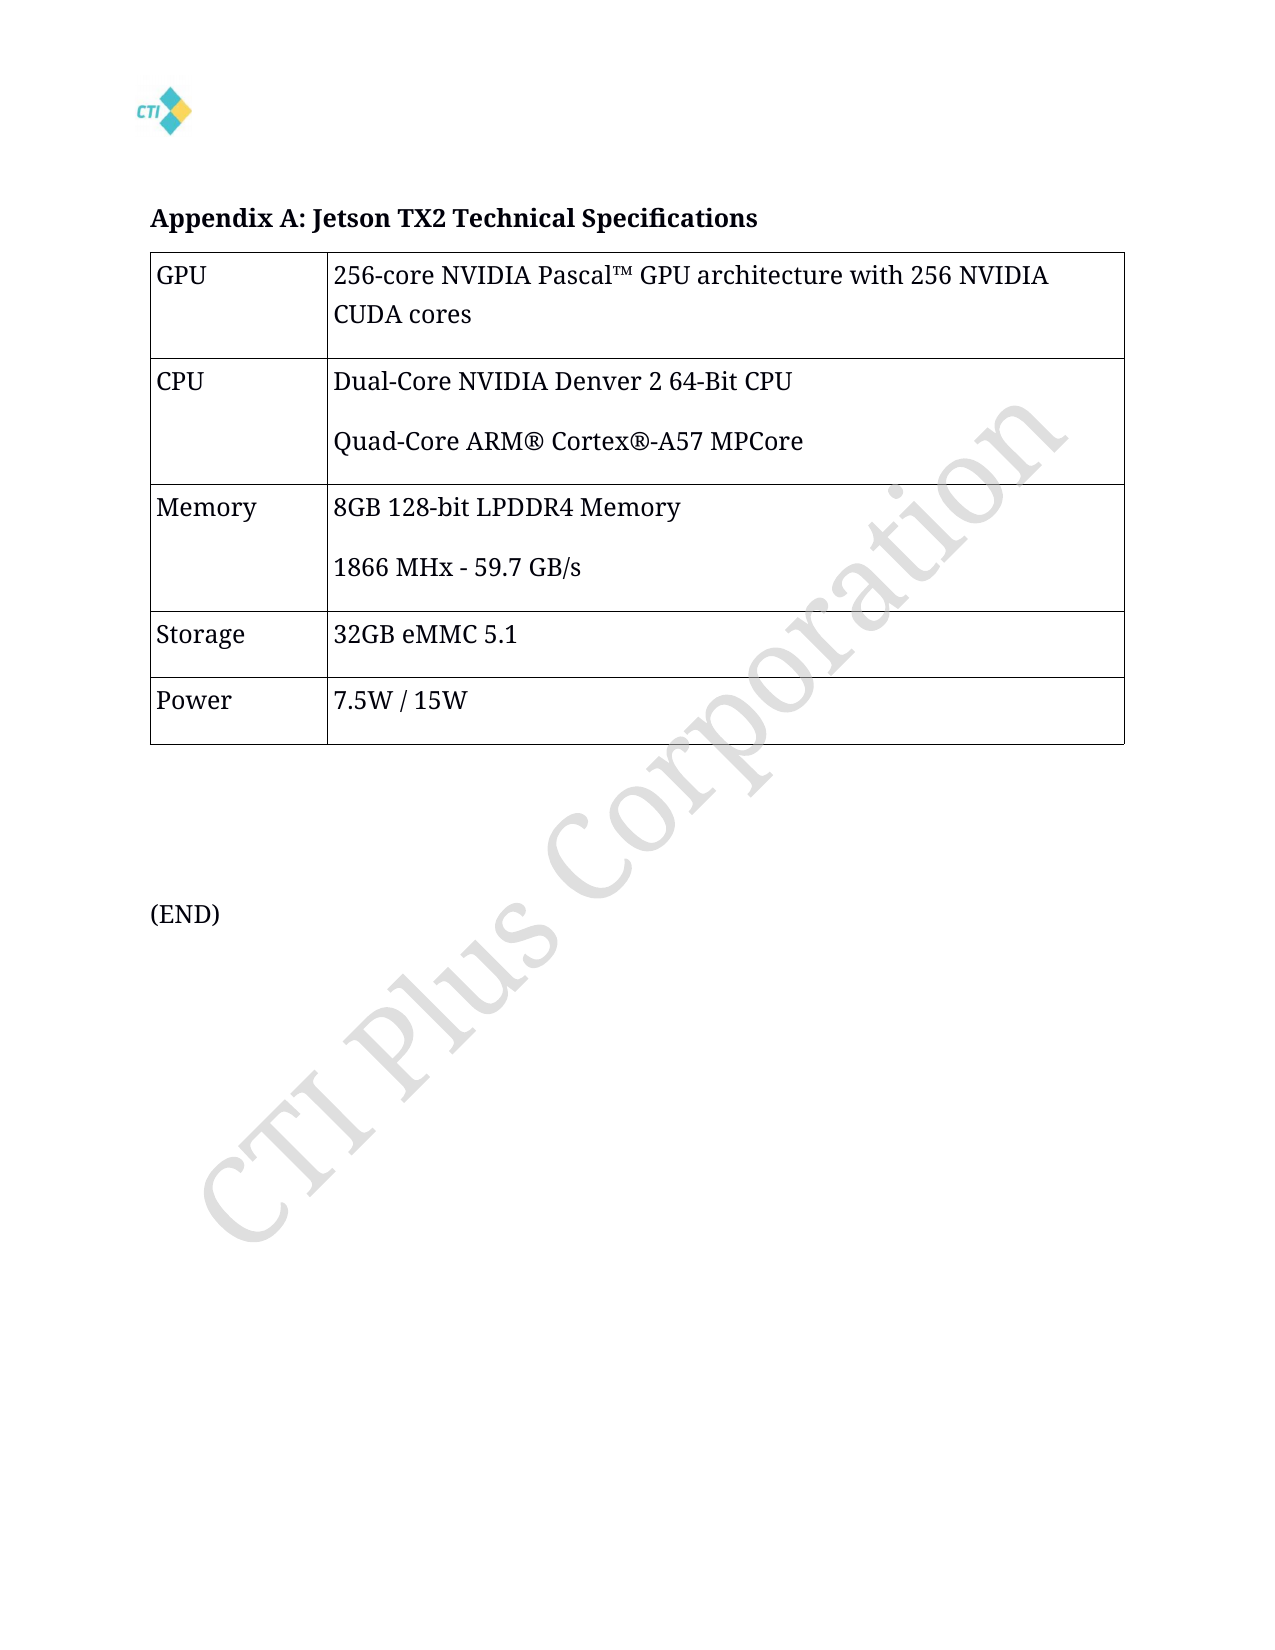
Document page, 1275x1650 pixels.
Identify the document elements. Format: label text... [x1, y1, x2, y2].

text (END) [150, 897, 1125, 931]
table_header GPU [151, 253, 327, 358]
table_cell Dual-Core NVIDIA Denver 2 64-Bit CPU Quad-Core ARM® Cortex®-A57 MPCore [328, 359, 1124, 484]
table_cell 32GB eMMC 5.1 [328, 612, 831, 677]
table_cell 7.5W / 15W [328, 678, 1124, 743]
table_cell Power [151, 678, 327, 743]
picture [134, 75, 192, 137]
table_cell Storage [151, 612, 327, 677]
table_cell CPU [151, 359, 327, 484]
table_cell [811, 612, 1124, 677]
table_cell 8GB 128-bit LPDDR4 Memory 1866 MHx - 59.7 GB/s [328, 485, 1124, 611]
table_header 256-core NVIDIA Pascal™ GPU architecture with 256 NVIDIA CUDA cores [328, 253, 1124, 358]
text Appendix A: Jetson TX2 Technical Specifications [150, 201, 1125, 235]
table_cell Memory [151, 485, 327, 611]
